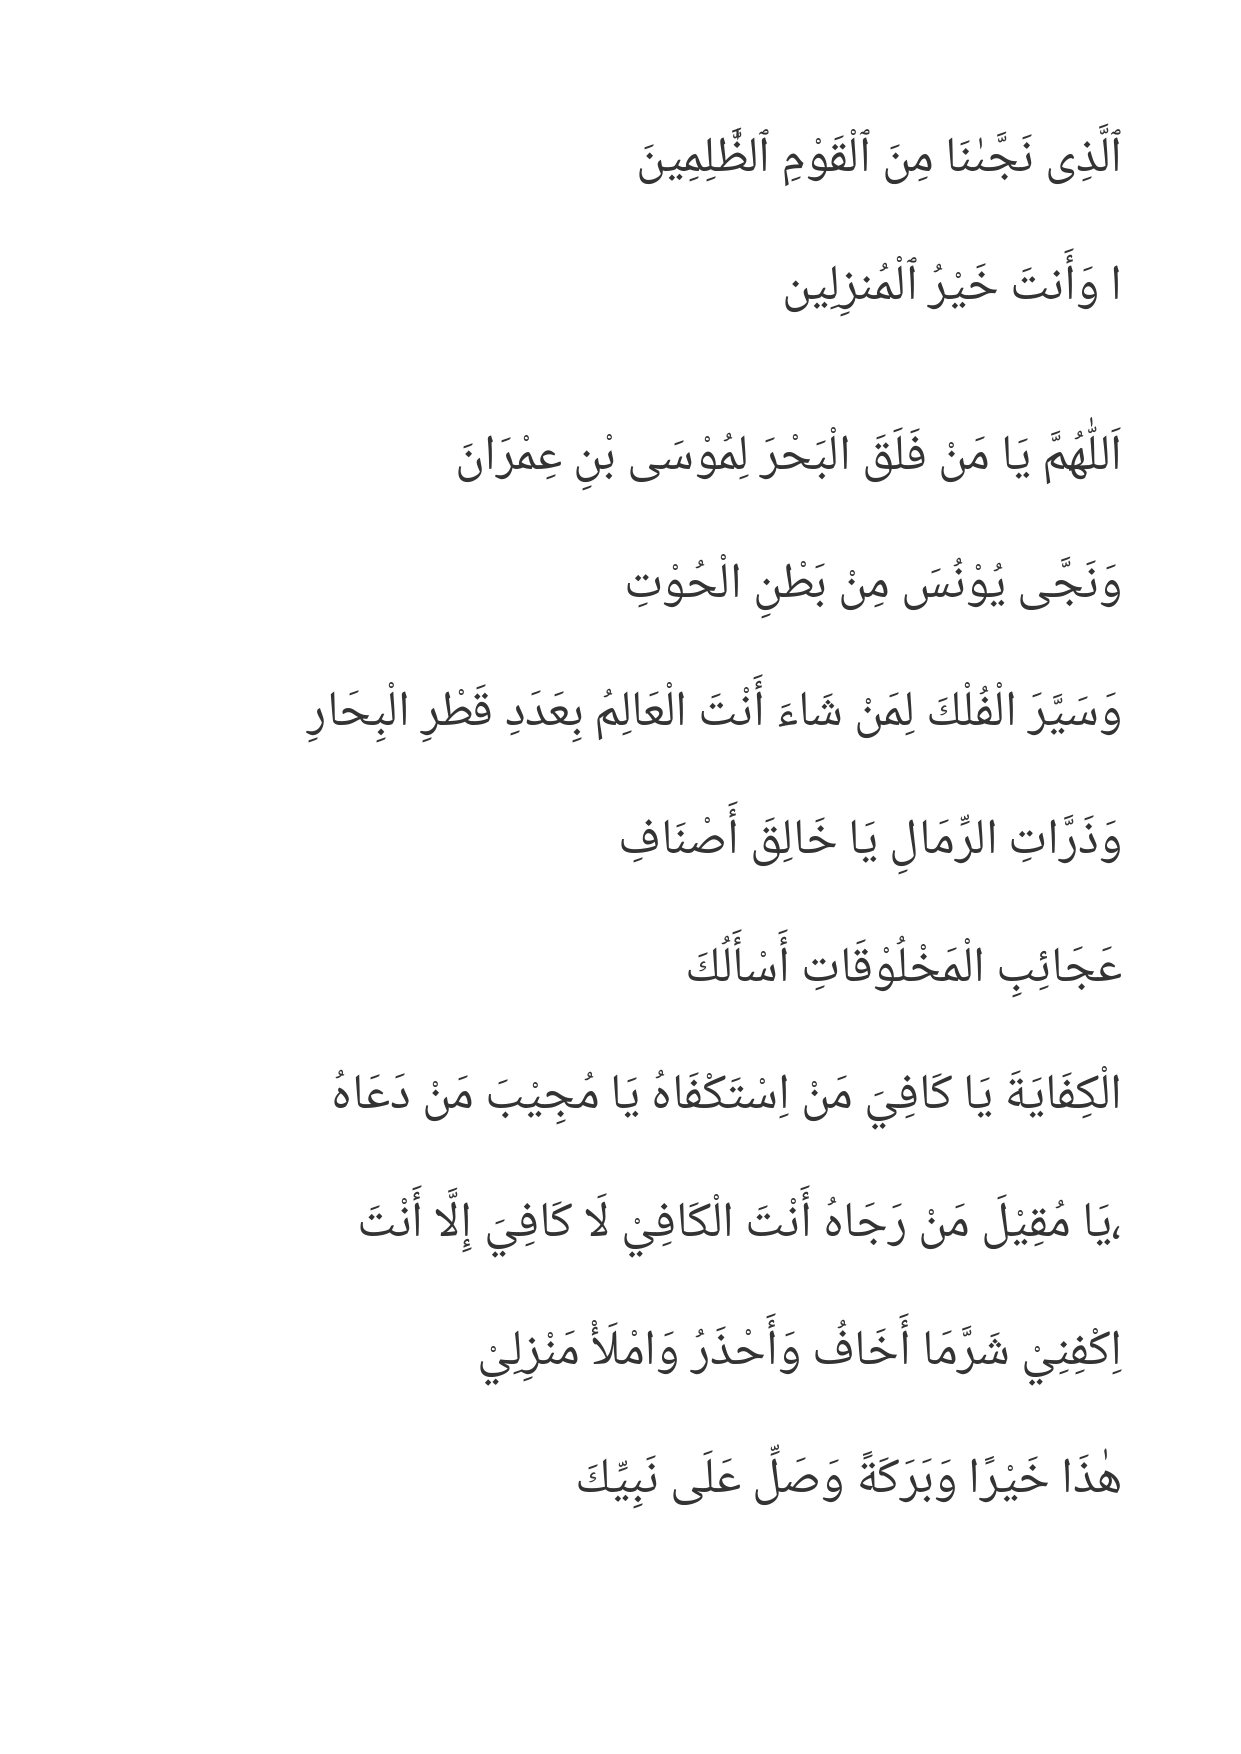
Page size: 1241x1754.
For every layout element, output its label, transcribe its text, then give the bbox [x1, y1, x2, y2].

text هٰذَا خَيْرًا وَبَرَكَةً وَصَلِّ عَلَى نَبِيِّكَ [118, 1439, 1122, 1524]
text اِكْفِنِيْ شَرَّمَا أَخَافُ وَأَحْذَرُ وَامْلَأْ مَنْزِلِيْ [118, 1311, 1122, 1396]
text وَسَيَّرَ الْفُلْكَ لِمَنْ شَاءَ أَنْتَ الْعَالِمُ بِعَدَدِ قَطْرِ الْبِحَارِ [118, 672, 1122, 757]
text الْكِفَايَةَ يَا كَافِيَ مَنْ اِسْتَكْفَاهُ يَا مُجِيْبَ مَنْ دَعَاهُ [118, 1055, 1122, 1141]
text عَجَائِبِ الْمَخْلُوْقَاتِ أَسْأَلُكَ [118, 927, 1122, 1013]
text وَنَجَّى يُوْنُسَ مِنْ بَطْنِ الْحُوْتِ [118, 544, 1122, 629]
text ٱلَّذِى نَجَّىٰنَا مِنَ ٱلْقَوْمِ ٱلظَّٰلِمِينَ ا وَأَنتَ خَيْرُ ٱلْمُنزِلِين [118, 118, 1122, 395]
text اَللّٰهُمَّ يَا مَنْ فَلَقَ الْبَحْرَ لِمُوْسَى بْنِ عِمْرَانَ [118, 416, 1122, 501]
text وَذَرَّاتِ الرِّمَالِ يَا خَالِقَ أَصْنَافِ [118, 800, 1122, 885]
text يَا مُقِيْلَ مَنْ رَجَاهُ أَنْتَ الْكَافِيْ لَا كَافِيَ إِلَّا أَنْتَ، [118, 1183, 1122, 1268]
